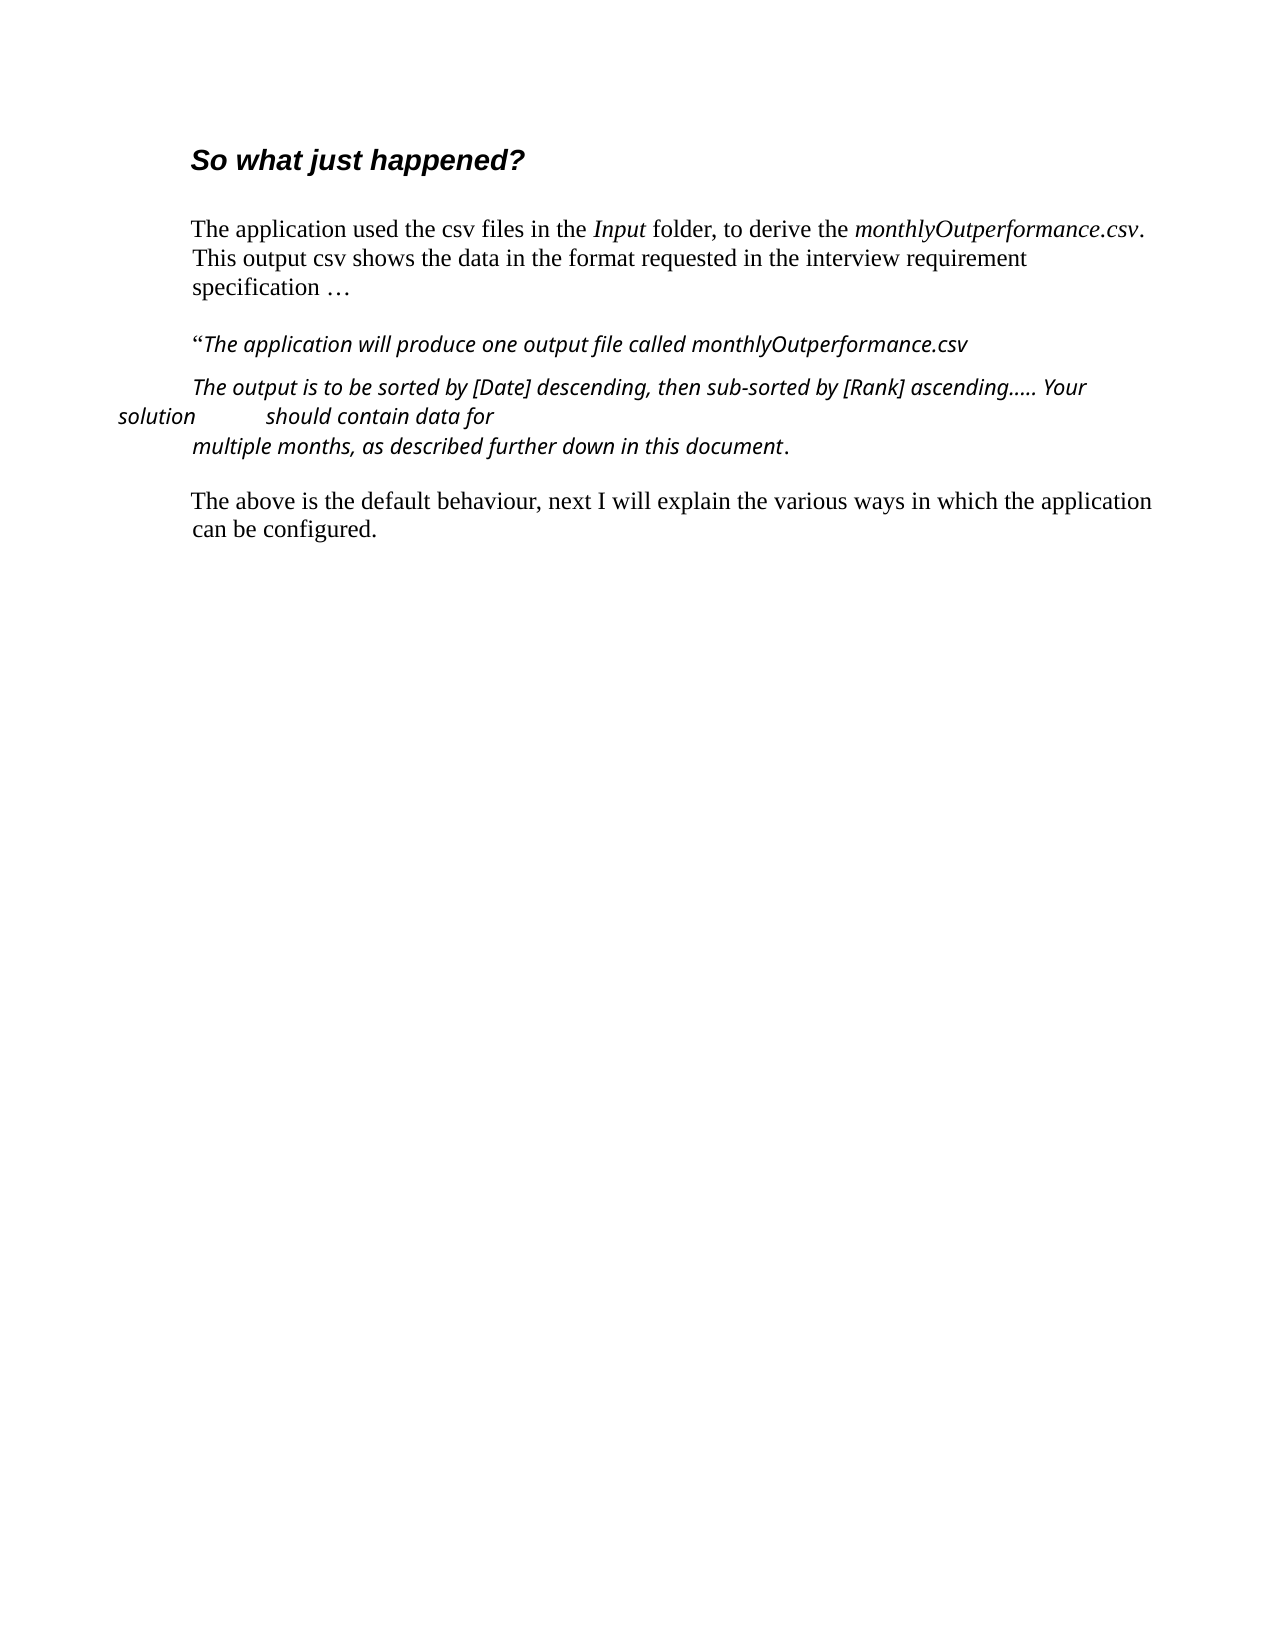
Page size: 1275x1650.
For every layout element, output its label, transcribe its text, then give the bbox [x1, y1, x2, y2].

text The output is to be sorted by [Date] descending, then sub-sorted by [Rank] ascending..... Your solution should contain data for [118, 371, 1157, 431]
text multiple months, as described further down in this document. [118, 431, 1157, 461]
subtitle So what just happened? [190, 143, 1157, 177]
subtitle The application used the csv files in the Input folder, to derive the monthlyOutperformance.csv. This output csv shows the data in the format requested in the interview requirement specification … “The application will produce one output file called monthlyOutperformance.csv [190, 214, 1157, 359]
subtitle The above is the default behaviour, next I will explain the various ways in which the application can be configured. [190, 486, 1157, 543]
